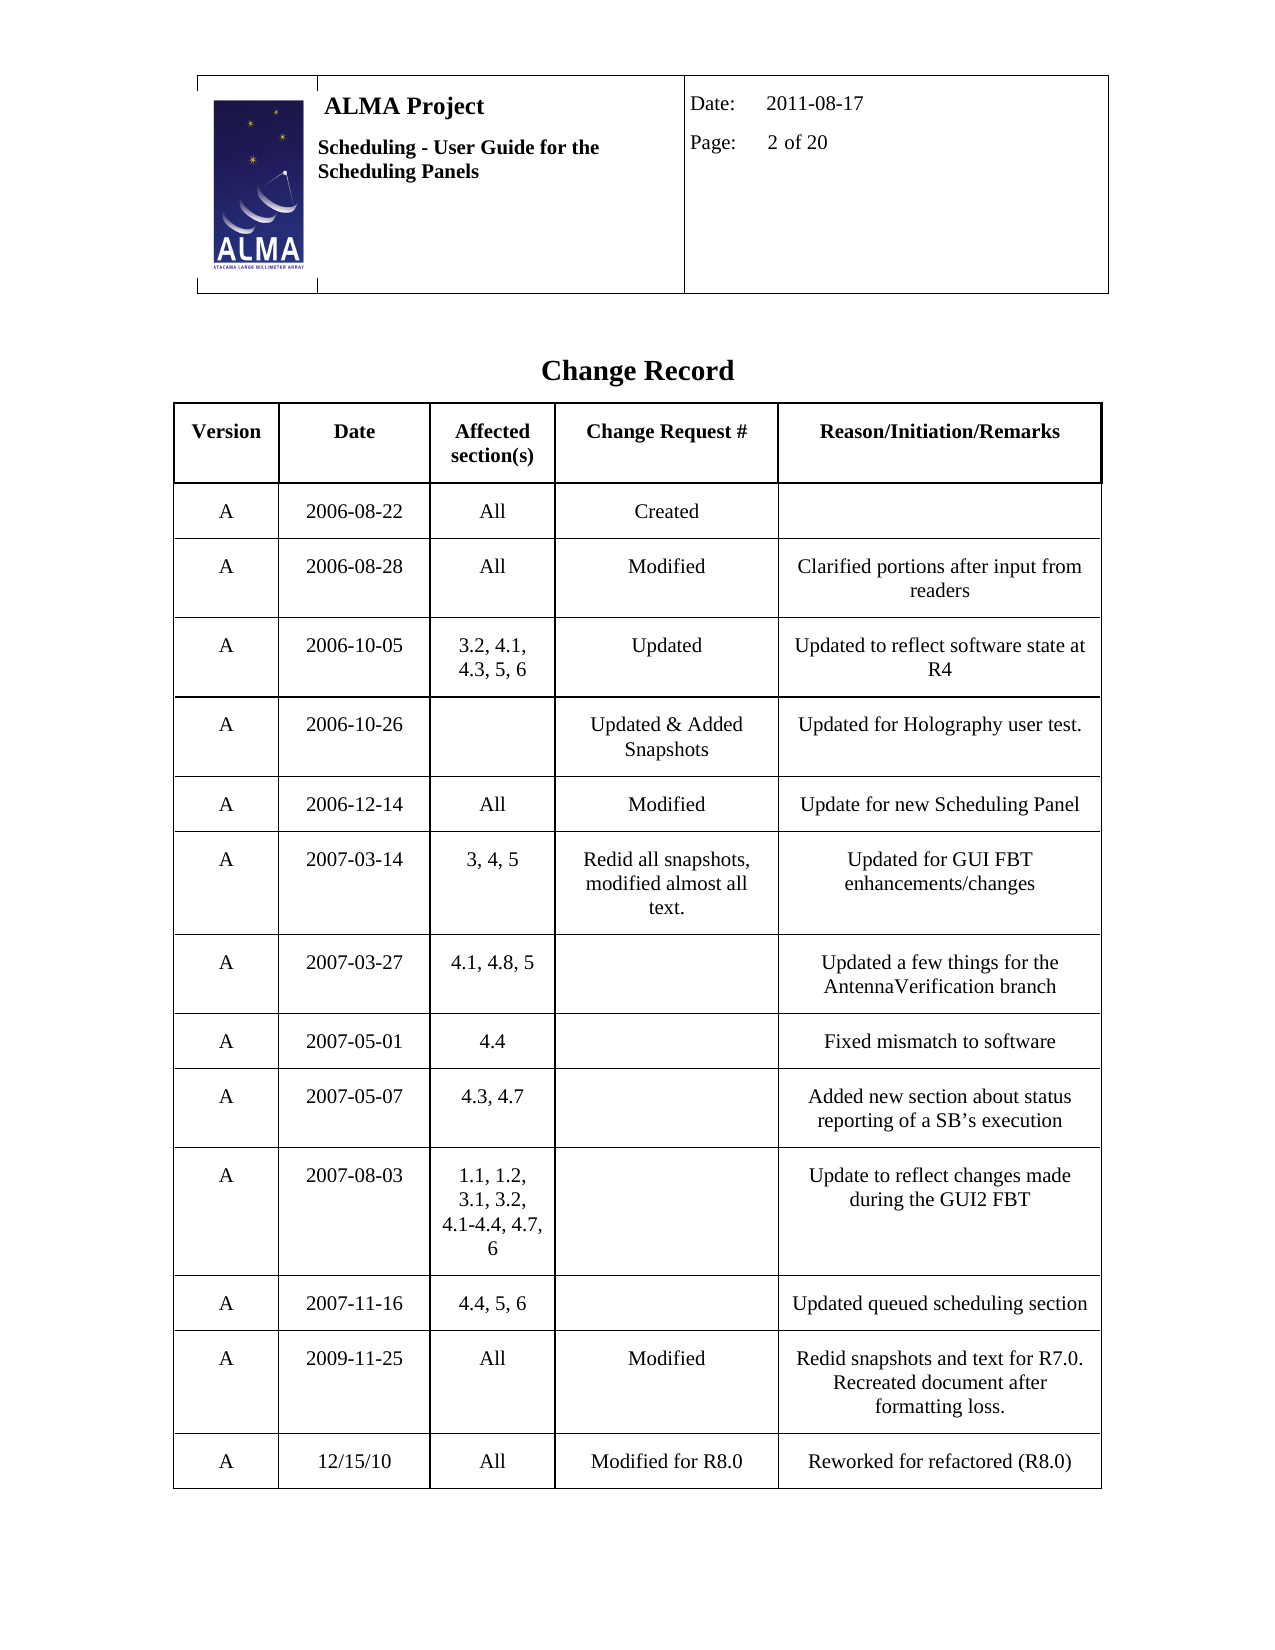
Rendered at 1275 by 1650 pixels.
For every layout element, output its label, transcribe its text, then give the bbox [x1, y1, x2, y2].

table_cell Update to reflect changes made during the GUI2 FBT [779, 1147, 1101, 1274]
table_cell A [174, 776, 278, 831]
table_cell Updated for Holography user test. [779, 696, 1101, 776]
table_cell Updated to reflect software state at R4 [779, 617, 1101, 696]
table_cell Redid all snapshots, modified almost all text. [556, 832, 778, 934]
table_cell 2007-05-07 [279, 1069, 429, 1147]
table_cell All [431, 539, 554, 617]
table_cell Modified [556, 539, 778, 617]
table_cell A [174, 1013, 278, 1068]
table_cell All [431, 484, 554, 538]
table_cell 2006-10-05 [279, 618, 429, 696]
table_cell [556, 1014, 778, 1068]
table_cell 3.2, 4.1, 4.3, 5, 6 [431, 618, 554, 696]
table_cell A [174, 1330, 278, 1433]
table_cell A [174, 1068, 278, 1147]
table_cell A [174, 617, 278, 696]
text Change Record [187, 353, 1087, 387]
table_cell 3, 4, 5 [431, 832, 554, 934]
table_cell 4.3, 4.7 [431, 1069, 554, 1147]
table_cell Fixed mismatch to software [779, 1013, 1101, 1068]
table_cell 2007-11-16 [279, 1276, 429, 1330]
table_cell Created [556, 484, 778, 538]
table_header Affected section(s) [431, 404, 554, 482]
table_cell Updated for GUI FBT enhancements/changes [779, 831, 1101, 934]
picture [213, 100, 304, 270]
table_cell Added new section about status reporting of a SB’s execution [779, 1068, 1101, 1147]
table_header Date [280, 404, 429, 482]
table_cell A [174, 484, 278, 538]
table_cell Modified [556, 1331, 778, 1433]
table_cell Modified for R8.0 [556, 1434, 778, 1488]
table_cell Modified [556, 777, 778, 831]
table_cell Updated & Added Snapshots [556, 698, 778, 776]
table_header Reason/Initiation/Remarks [779, 404, 1100, 482]
table_cell [556, 1148, 778, 1274]
table_cell A [174, 934, 278, 1013]
table_cell 2007-08-03 [279, 1148, 429, 1274]
table_cell 4.1, 4.8, 5 [431, 935, 554, 1013]
table_cell [556, 1276, 778, 1330]
table_cell All [431, 1434, 554, 1488]
table_header Change Request # [556, 404, 777, 482]
table_cell 2007-03-14 [279, 832, 429, 934]
table_cell 4.4 [431, 1014, 554, 1068]
table_cell A [174, 1433, 278, 1488]
table_cell 2009-11-25 [279, 1331, 429, 1433]
table_cell 2007-05-01 [279, 1014, 429, 1068]
table_cell Redid snapshots and text for R7.0. Recreated document after formatting loss. [779, 1330, 1101, 1433]
table_cell A [174, 831, 278, 934]
table_cell Clarified portions after input from readers [779, 538, 1101, 617]
table_cell Update for new Scheduling Panel [779, 776, 1101, 831]
table_cell Reworked for refactored (R8.0) [779, 1433, 1101, 1488]
table_cell [556, 1069, 778, 1147]
table_cell 2007-03-27 [279, 935, 429, 1013]
table_cell Updated queued scheduling section [779, 1275, 1101, 1330]
table_cell [556, 935, 778, 1013]
table_cell A [174, 1147, 278, 1274]
table_cell 12/15/10 [279, 1434, 429, 1488]
table_cell 1.1, 1.2, 3.1, 3.2, 4.1-4.4, 4.7, 6 [431, 1148, 554, 1274]
table_cell [779, 484, 1101, 538]
table_cell 2006-12-14 [279, 777, 429, 831]
table_cell 4.4, 5, 6 [431, 1276, 554, 1330]
table_cell A [174, 1275, 278, 1330]
table_cell 2006-08-28 [279, 539, 429, 617]
table_header Version [175, 404, 278, 482]
table_cell All [431, 777, 554, 831]
table_cell A [174, 538, 278, 617]
table_cell Updated [556, 618, 778, 696]
table_cell Updated a few things for the AntennaVerification branch [779, 934, 1101, 1013]
table_cell [431, 698, 554, 776]
table_cell 2006-08-22 [279, 484, 429, 538]
table_cell All [431, 1331, 554, 1433]
table_cell A [174, 696, 278, 776]
table_cell 2006-10-26 [279, 698, 429, 776]
